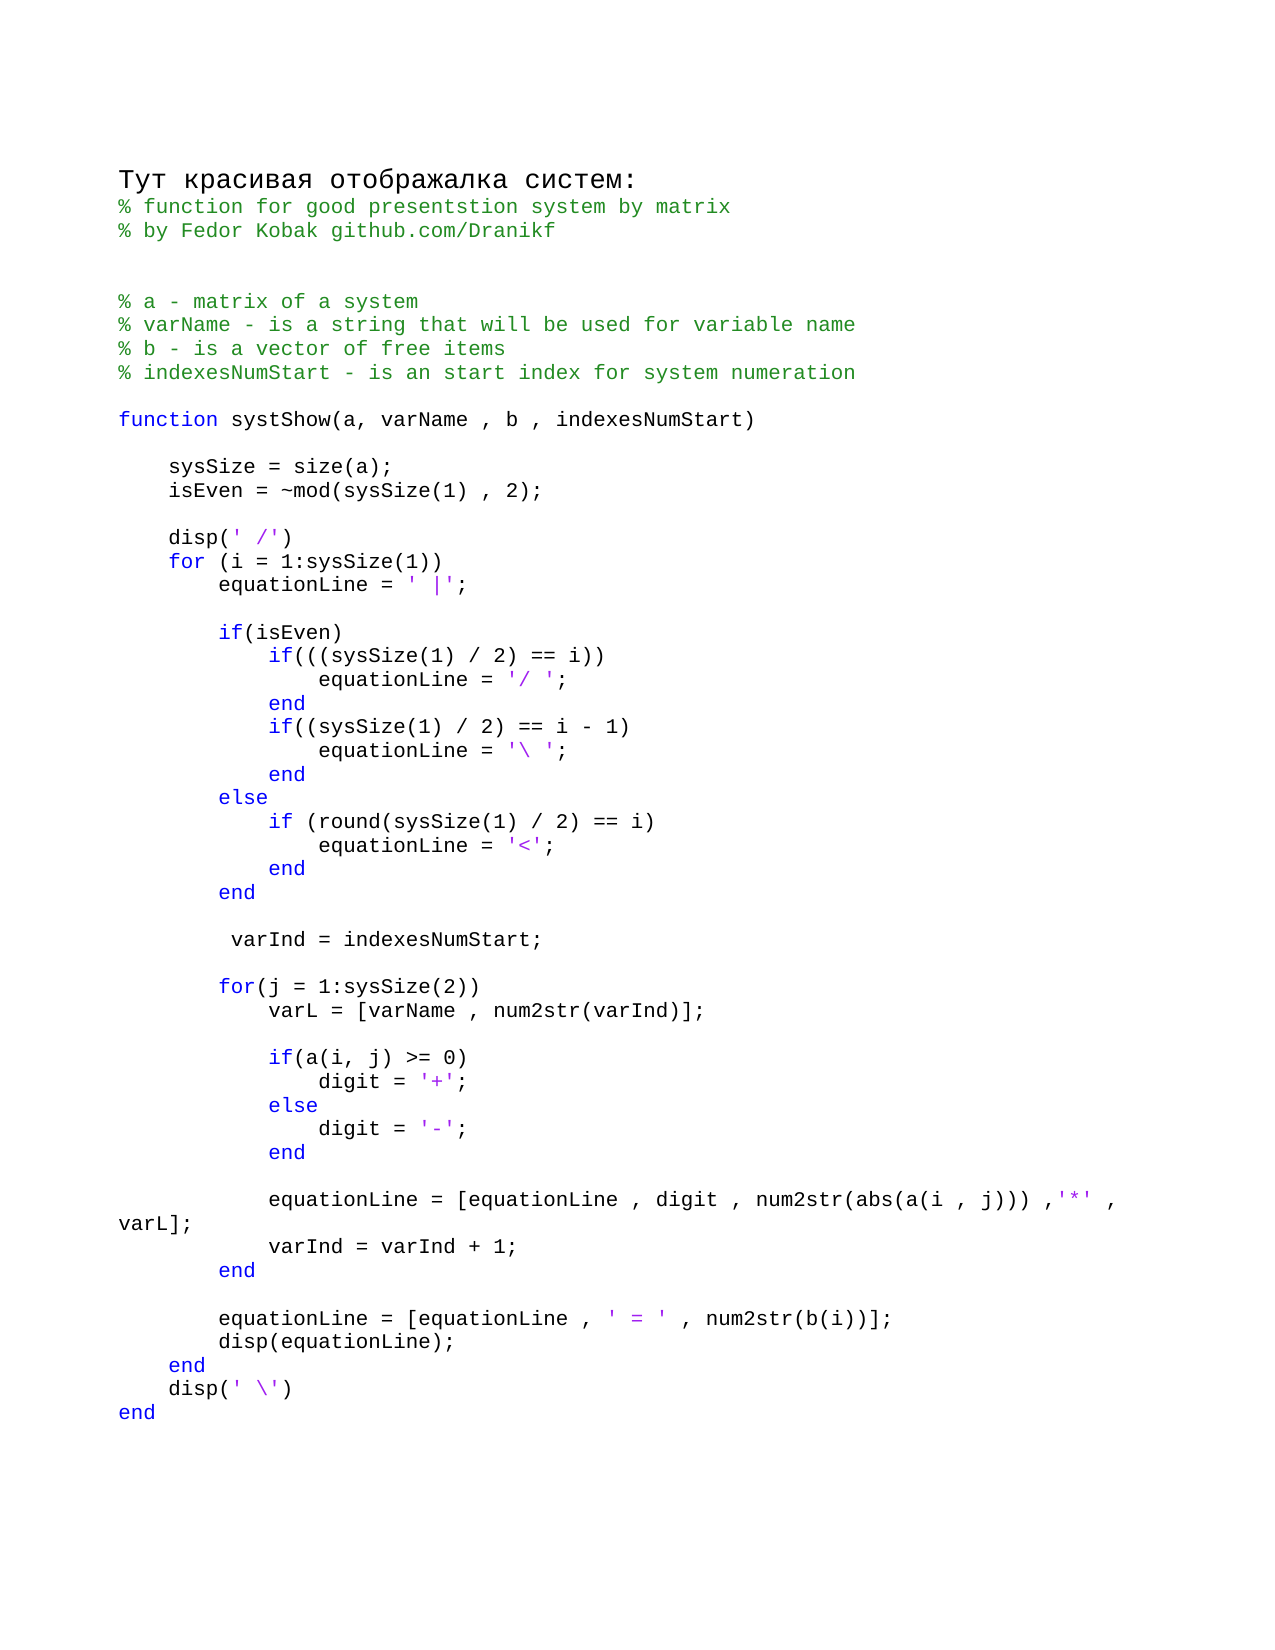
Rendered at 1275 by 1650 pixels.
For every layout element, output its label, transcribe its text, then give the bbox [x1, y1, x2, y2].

text varL = [varName , num2str(varInd)]; [118, 1000, 1157, 1024]
text else [118, 787, 1157, 811]
text equationLine = '\ '; [118, 740, 1157, 764]
text if (round(sysSize(1) / 2) == i) [118, 811, 1157, 834]
text % indexesNumStart - is an start index for system numeration [118, 362, 1157, 385]
text end [118, 882, 1157, 906]
text disp(' \') [118, 1378, 1157, 1402]
text end [118, 1355, 1157, 1378]
text end [118, 858, 1157, 882]
text digit = '-'; [118, 1118, 1157, 1142]
text end [118, 1142, 1157, 1166]
text equationLine = ' |'; [118, 574, 1157, 598]
text disp(equationLine); [118, 1331, 1157, 1355]
text if(a(i, j) >= 0) [118, 1047, 1157, 1071]
text if(((sysSize(1) / 2) == i)) [118, 645, 1157, 669]
text % function for good presentstion system by matrix [118, 196, 1157, 220]
text if((sysSize(1) / 2) == i - 1) [118, 716, 1157, 740]
text Тут красивая отображалка систем: [118, 165, 1157, 196]
text varInd = varInd + 1; [118, 1237, 1157, 1260]
text disp(' /') [118, 527, 1157, 551]
text function systShow(a, varName , b , indexesNumStart) [118, 409, 1157, 433]
text for(j = 1:sysSize(2)) [118, 976, 1157, 1000]
text equationLine = [equationLine , ' = ' , num2str(b(i))]; [118, 1307, 1157, 1331]
text % b - is a vector of free items [118, 338, 1157, 362]
text for (i = 1:sysSize(1)) [118, 551, 1157, 574]
text isEven = ~mod(sysSize(1) , 2); [118, 480, 1157, 503]
text if(isEven) [118, 622, 1157, 645]
text else [118, 1095, 1157, 1118]
text equationLine = '<'; [118, 834, 1157, 858]
text equationLine = '/ '; [118, 669, 1157, 693]
text sysSize = size(a); [118, 456, 1157, 480]
text % a - matrix of a system [118, 291, 1157, 314]
text end [118, 1402, 1157, 1426]
text digit = '+'; [118, 1071, 1157, 1095]
text end [118, 764, 1157, 787]
text equationLine = [equationLine , digit , num2str(abs(a(i , j))) ,'*' , varL]; [118, 1189, 1157, 1237]
text % by Fedor Kobak github.com/Dranikf [118, 220, 1157, 243]
text % varName - is a string that will be used for variable name [118, 314, 1157, 338]
text end [118, 693, 1157, 716]
text varInd = indexesNumStart; [118, 929, 1157, 953]
text end [118, 1260, 1157, 1284]
